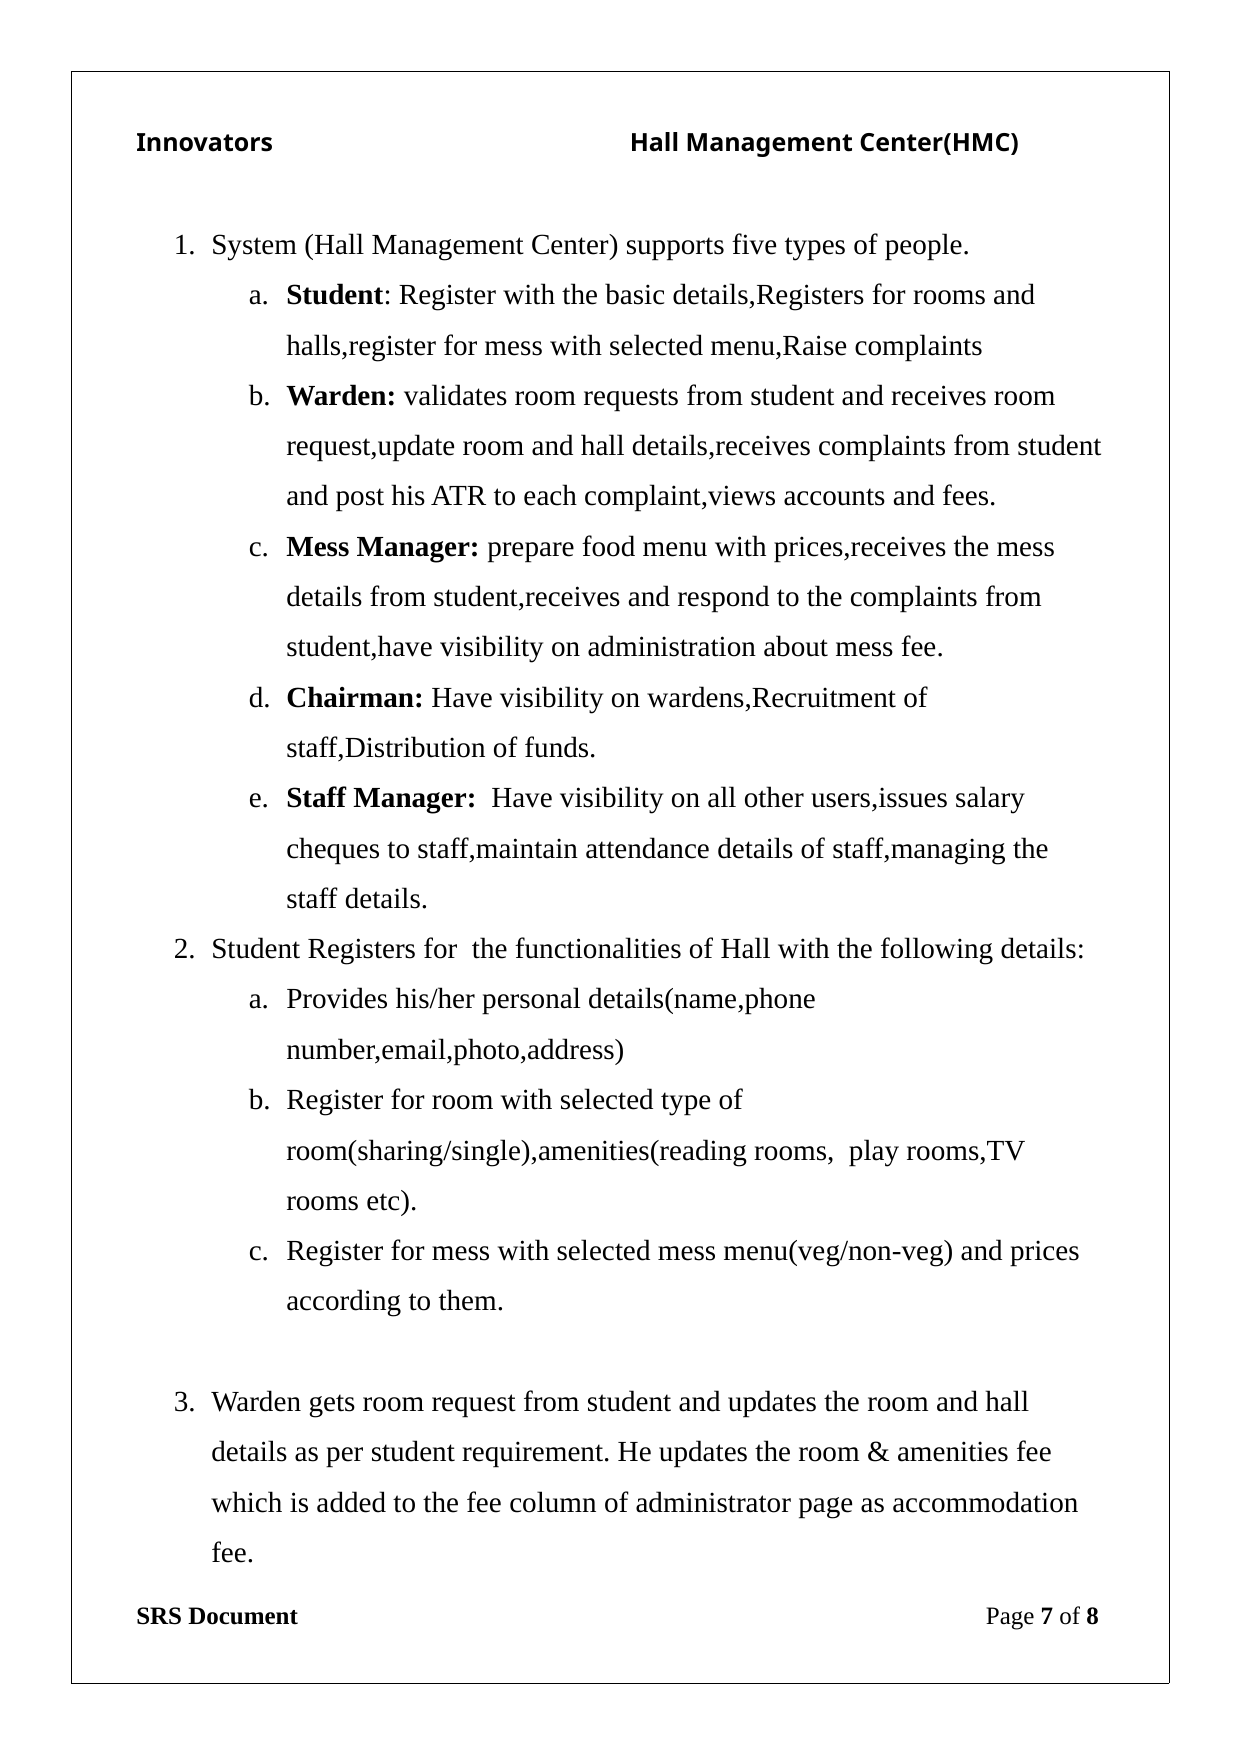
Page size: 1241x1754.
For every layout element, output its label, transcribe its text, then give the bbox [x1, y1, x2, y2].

list Mess Manager: prepare food menu with prices,receives the mess details from student,receives and respond to the complaints from student,have visibility on administration about mess fee. [248, 529, 1104, 663]
list Chairman: Have visibility on wardens,Recruitment of staff,Distribution of funds. [248, 680, 1104, 764]
list Staff Manager: Have visibility on all other users,issues salary cheques to staff,maintain attendance details of staff,managing the staff details. [248, 780, 1104, 914]
list Warden: validates room requests from student and receives room request,update room and hall details,receives complaints from student and post his ATR to each complaint,views accounts and fees. [248, 378, 1104, 512]
list Register for mess with selected mess menu(veg/non-veg) and prices according to them. [248, 1233, 1104, 1317]
list System (Hall Management Center) supports five types of people. [173, 227, 1104, 261]
list Register for room with selected type of room(sharing/single),amenities(reading rooms, play rooms,TV rooms etc). [248, 1082, 1104, 1216]
list Warden gets room request from student and updates the room and hall details as per student requirement. He updates the room & amenities fee which is added to the fee column of administrator page as accommodation fee. [173, 1384, 1104, 1569]
list Student: Register with the basic details,Registers for rooms and halls,register for mess with selected menu,Raise complaints [248, 277, 1104, 361]
list Provides his/her personal details(name,phone number,email,photo,address) [248, 982, 1104, 1066]
list Student Registers for the functionalities of Hall with the following details: [173, 931, 1104, 965]
